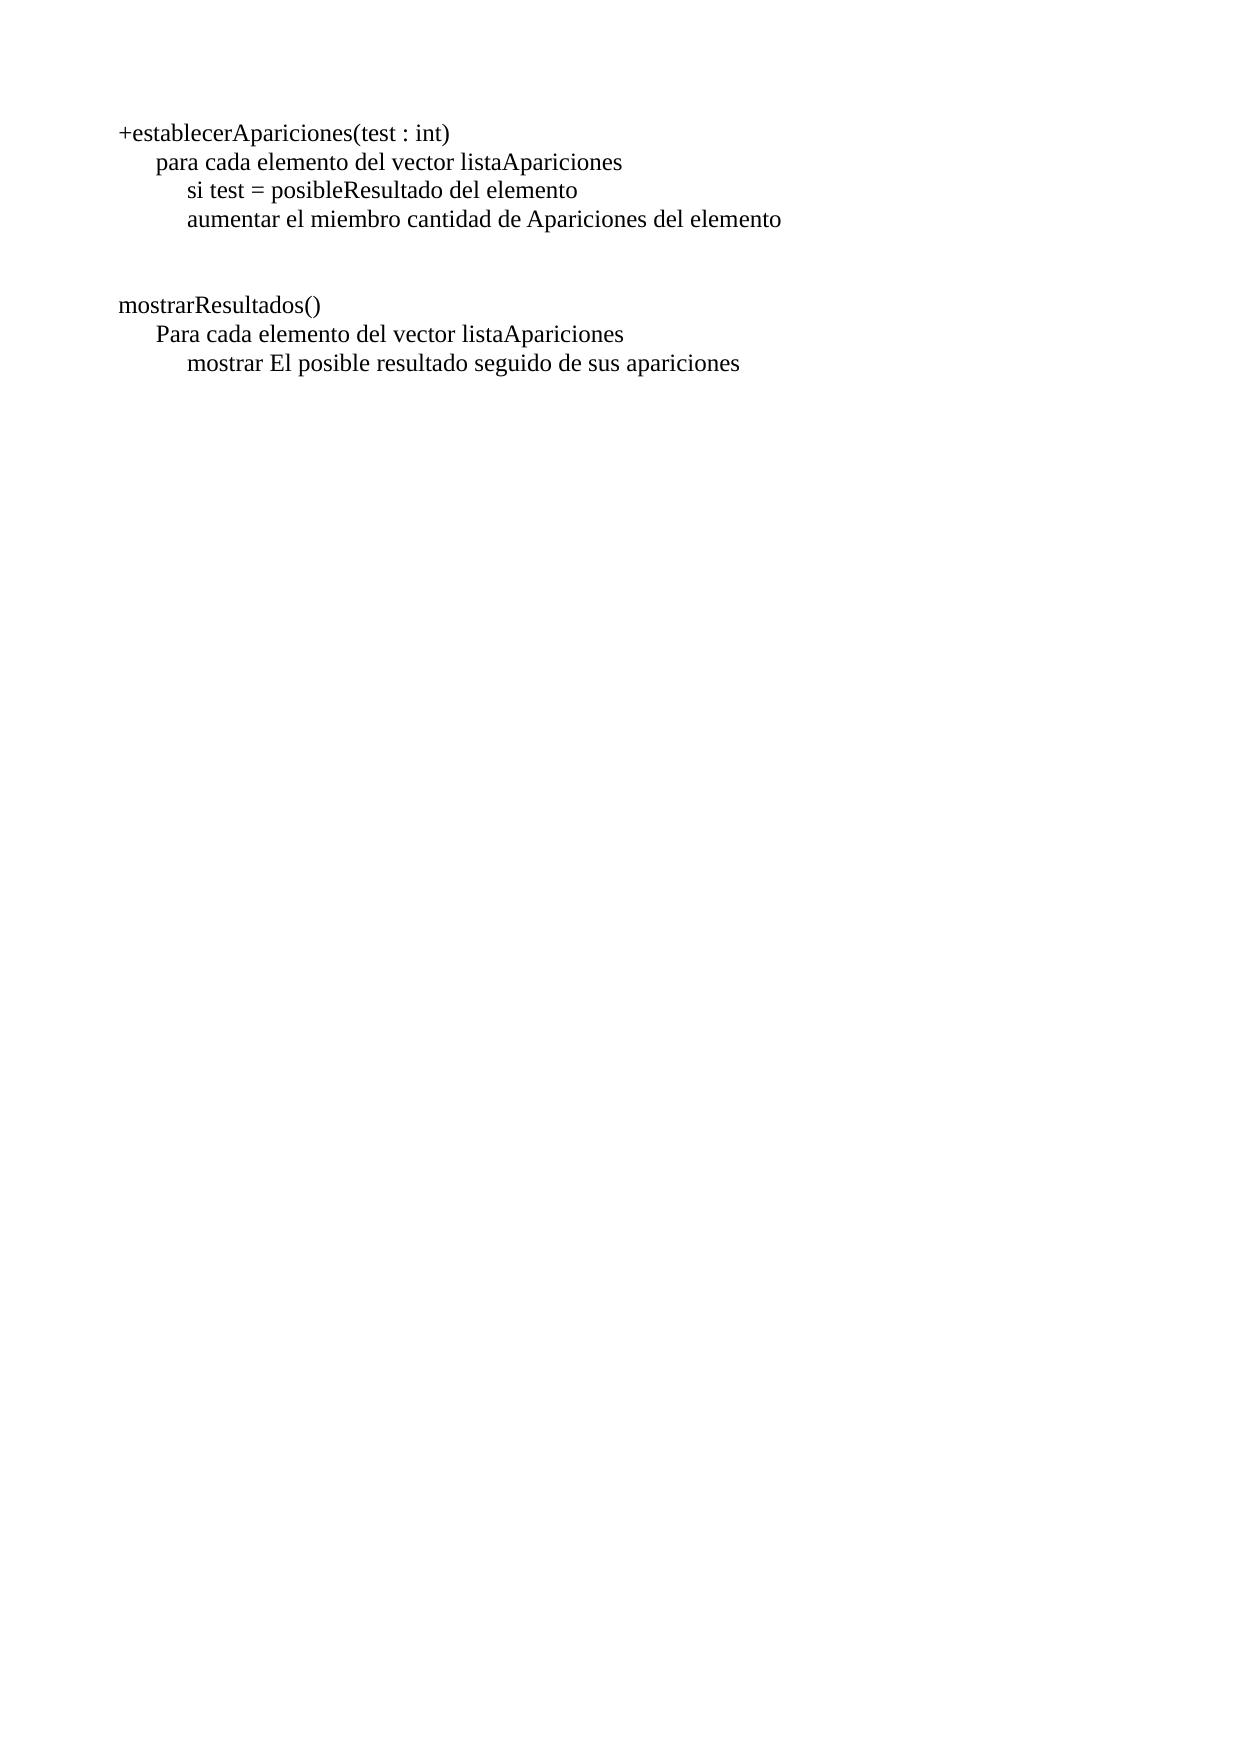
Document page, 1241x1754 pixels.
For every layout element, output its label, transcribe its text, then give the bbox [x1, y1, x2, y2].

text Para cada elemento del vector listaApariciones [118, 319, 1122, 348]
text mostrarResultados() [118, 291, 1122, 319]
text mostrar El posible resultado seguido de sus apariciones [118, 348, 1122, 377]
text +establecerApariciones(test : int) [118, 118, 1122, 147]
text para cada elemento del vector listaApariciones [118, 147, 1122, 176]
text aumentar el miembro cantidad de Apariciones del elemento [118, 204, 1122, 233]
text si test = posibleResultado del elemento [118, 176, 1122, 204]
